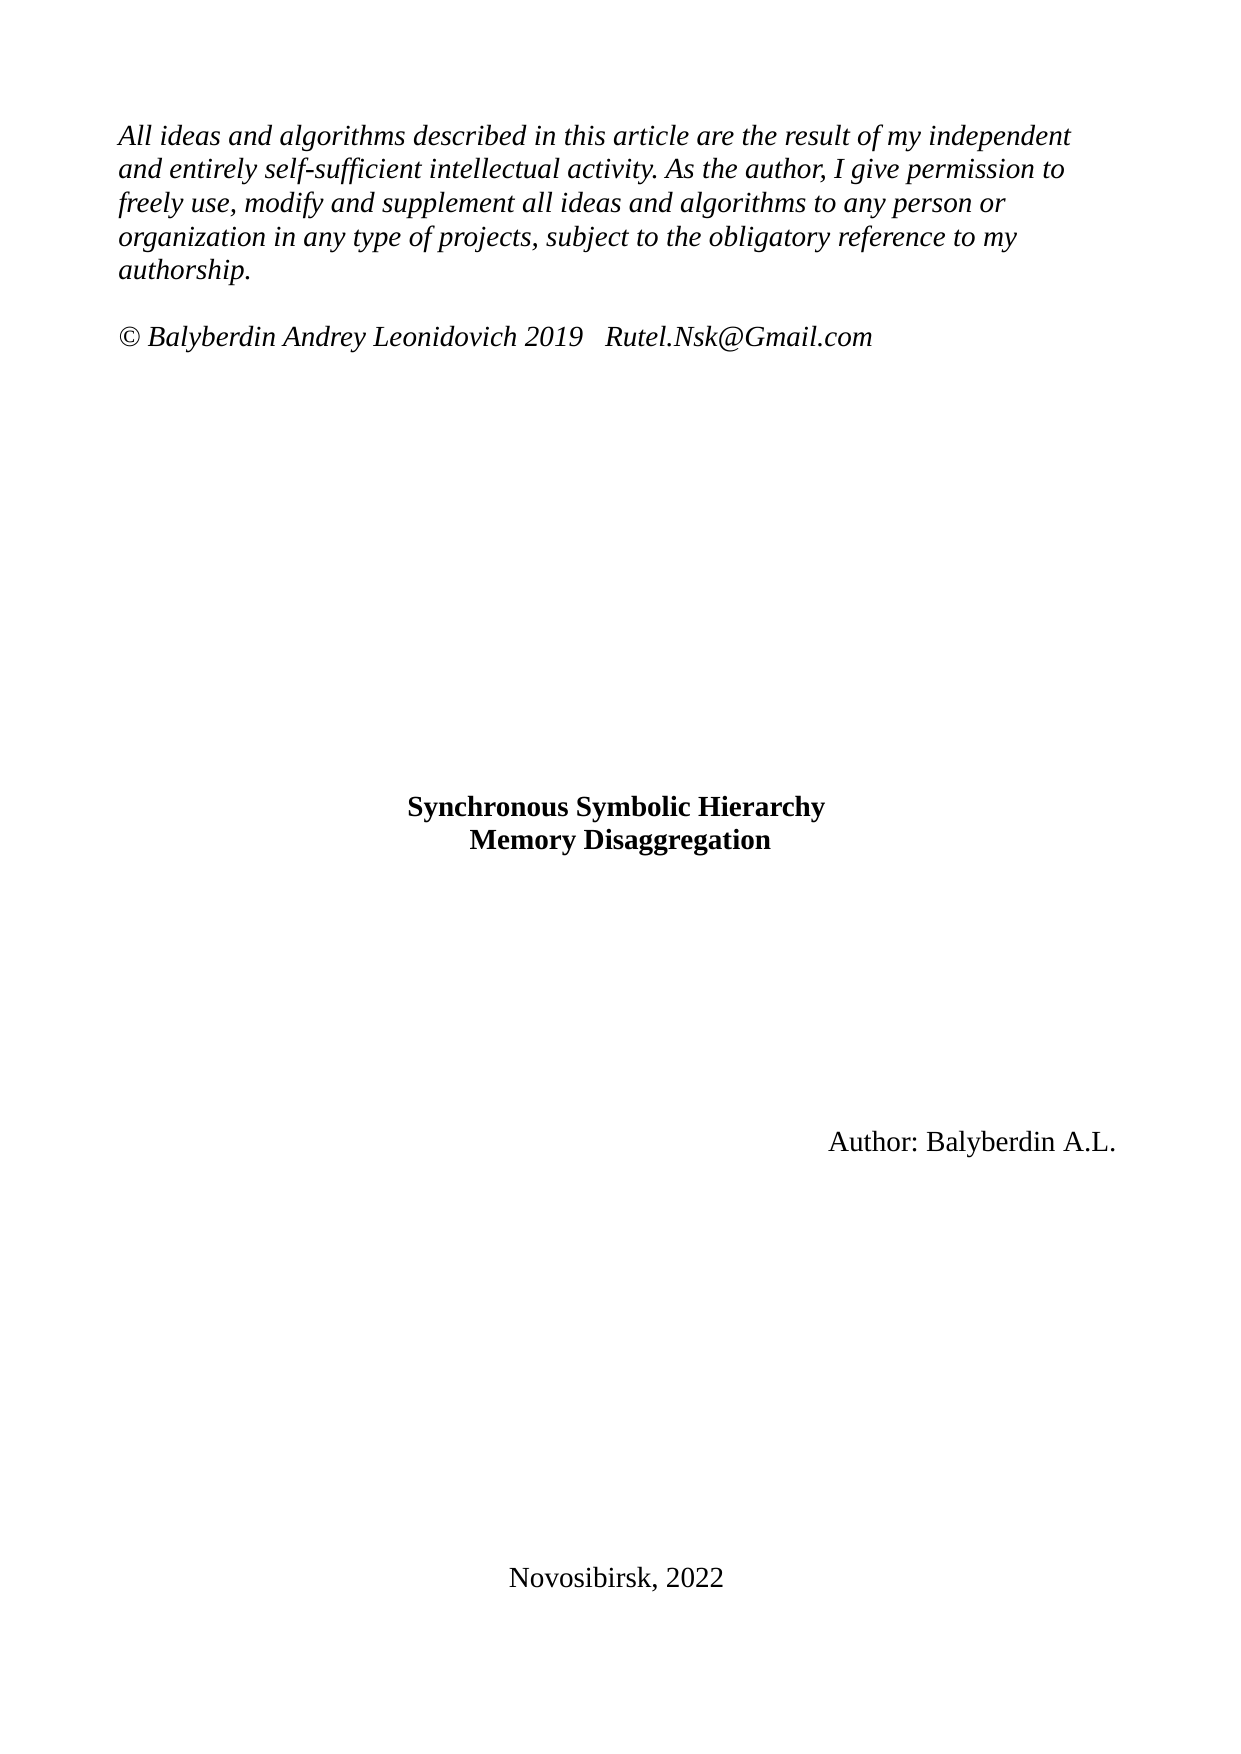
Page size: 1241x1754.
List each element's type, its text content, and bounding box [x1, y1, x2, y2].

text © Balyberdin Andrey Leonidovich 2019 Rutel.Nsk@Gmail.com [118, 319, 1122, 353]
text Synchronous Symbolic Hierarchy [118, 789, 1122, 822]
text Memory Disaggregation [118, 822, 1122, 856]
text All ideas and algorithms described in this article are the result of my independent and entirely self-sufficient intellectual activity. As the author, I give permission to freely use, modify and supplement all ideas and algorithms to any person or organization in any type of projects, subject to the obligatory reference to my authorship. [118, 118, 1122, 286]
text Author: Balyberdin А.L. [118, 1124, 1122, 1158]
text Novosibirsk, 2022 [118, 1560, 1122, 1594]
